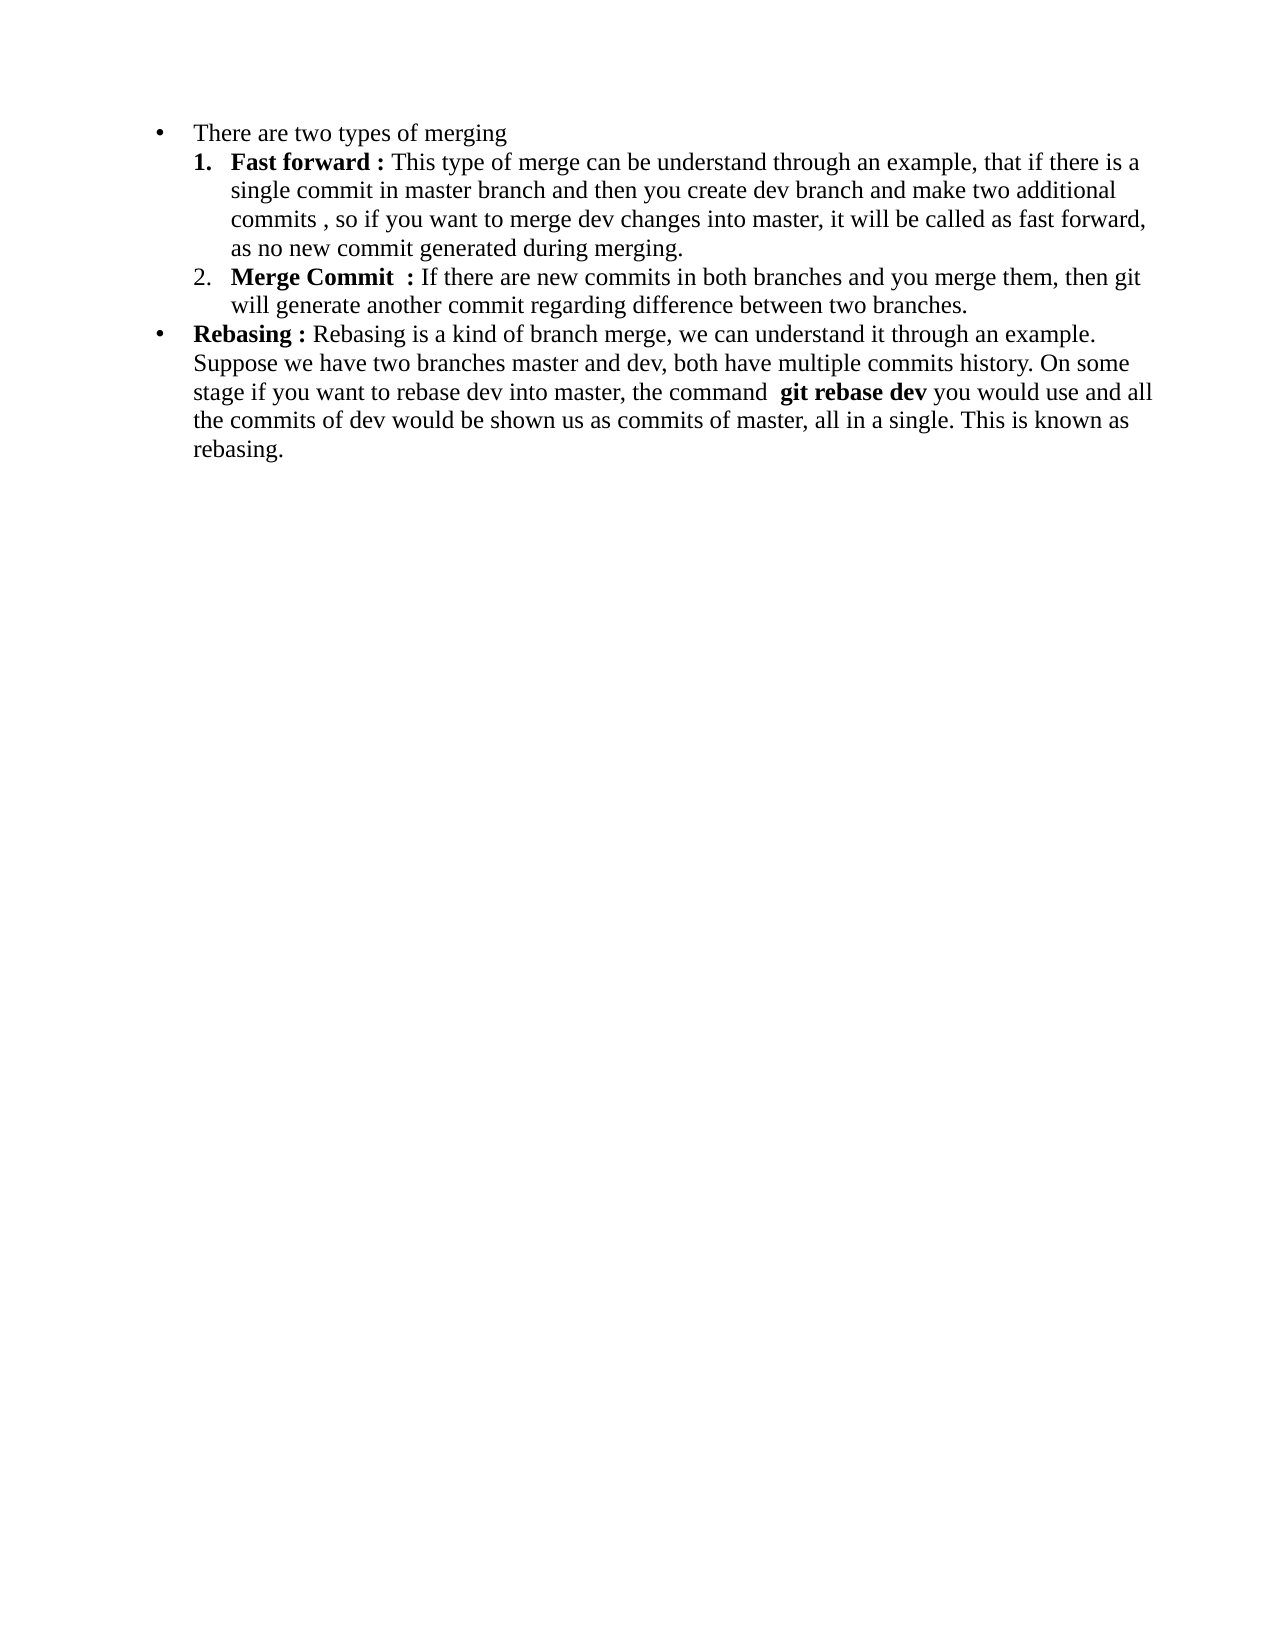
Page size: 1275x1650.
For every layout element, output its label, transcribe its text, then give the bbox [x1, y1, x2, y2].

list Rebasing : Rebasing is a kind of branch merge, we can understand it through an example. Suppose we have two branches master and dev, both have multiple commits history. On some stage if you want to rebase dev into master, the command git rebase dev you would use and all the commits of dev would be shown us as commits of master, all in a single. This is known as rebasing. [156, 319, 1157, 463]
list There are two types of merging [156, 118, 1157, 147]
list Fast forward : This type of merge can be understand through an example, that if there is a single commit in master branch and then you create dev branch and make two additional commits , so if you want to merge dev changes into master, it will be called as fast forward, as no new commit generated during merging. [193, 147, 1157, 262]
list Merge Commit : If there are new commits in both branches and you merge them, then git will generate another commit regarding difference between two branches. [193, 262, 1157, 319]
